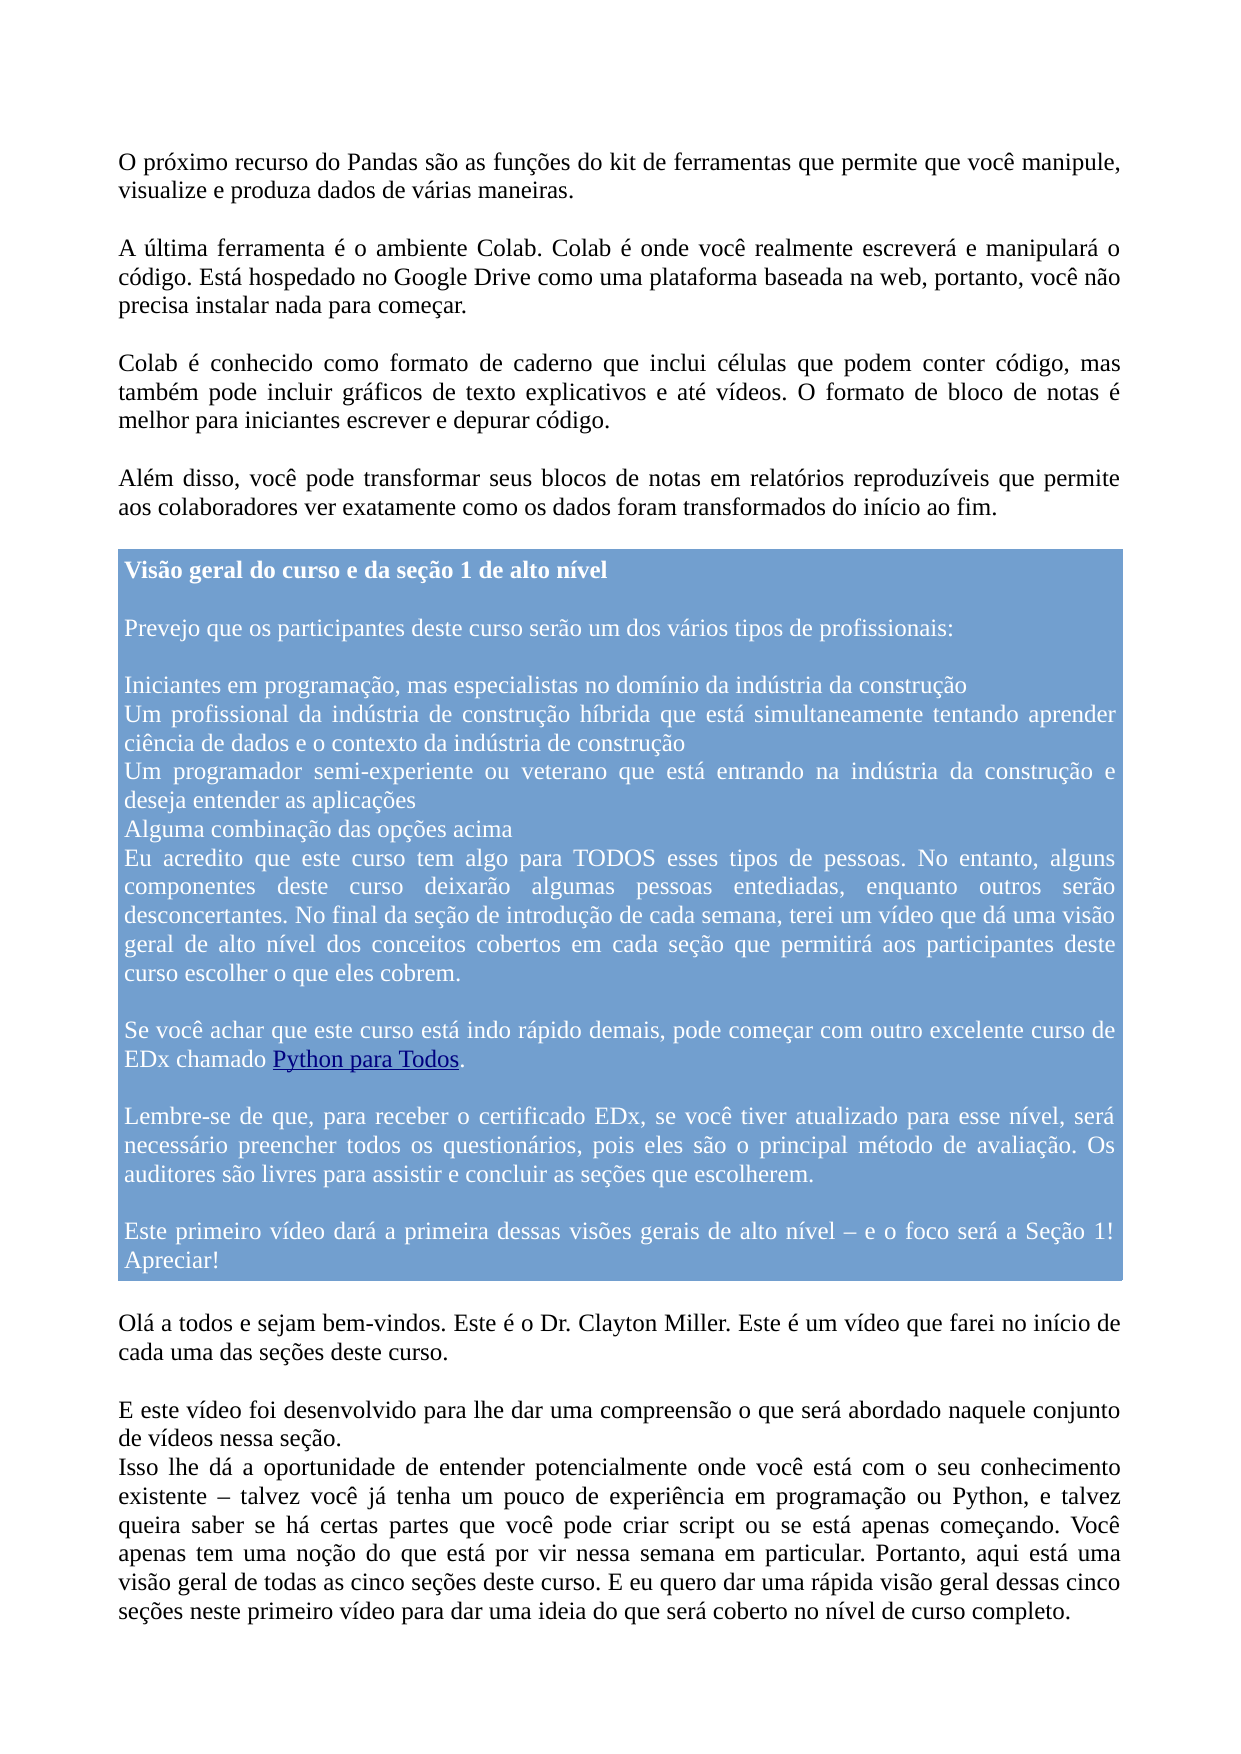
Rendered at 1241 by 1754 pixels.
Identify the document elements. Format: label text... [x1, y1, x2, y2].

text Além disso, você pode transformar seus blocos de notas em relatórios reproduzíveis que permite aos colaboradores ver exatamente como os dados foram transformados do início ao fim. [118, 463, 1122, 521]
text Isso lhe dá a oportunidade de entender potencialmente onde você está com o seu conhecimento existente – talvez você já tenha um pouco de experiência em programação ou Python, e talvez queira saber se há certas partes que você pode criar script ou se está apenas começando. Você apenas tem uma noção do que está por vir nessa semana em particular. Portanto, aqui está uma visão geral de todas as cinco seções deste curso. E eu quero dar uma rápida visão geral dessas cinco seções neste primeiro vídeo para dar uma ideia do que será coberto no nível de curso completo. [118, 1452, 1122, 1625]
text A última ferramenta é o ambiente Colab. Colab é onde você realmente escreverá e manipulará o código. Está hospedado no Google Drive como uma plataforma baseada na web, portanto, você não precisa instalar nada para começar. [118, 233, 1122, 319]
table_header Visão geral do curso e da seção 1 de alto nível Prevejo que os participantes deste curso serão um dos vários tipos de profissionais: Iniciantes em programação, mas especialistas no domínio da indústria da construção Um profissional da indústria de construção híbrida que está simultaneamente tentando aprender ciência de dados e o contexto da indústria de construção Um programador semi-experiente ou veterano que está entrando na indústria da construção e deseja entender as aplicações Alguma combinação das opções acima Eu acredito que este curso tem algo para TODOS esses tipos de pessoas. No entanto, alguns componentes deste curso deixarão algumas pessoas entediadas, enquanto outros serão desconcertantes. No final da seção de introdução de cada semana, terei um vídeo que dá uma visão geral de alto nível dos conceitos cobertos em cada seção que permitirá aos participantes deste curso escolher o que eles cobrem. Se você achar que este curso está indo rápido demais, pode começar com outro excelente curso de EDx chamado Python para Todos. Lembre-se de que, para receber o certificado EDx, se você tiver atualizado para esse nível, será necessário preencher todos os questionários, pois eles são o principal método de avaliação. Os auditores são livres para assistir e concluir as seções que escolherem. Este primeiro vídeo dará a primeira dessas visões gerais de alto nível – e o foco será a Seção 1! Apreciar! [119, 550, 1122, 1280]
text Colab é conhecido como formato de caderno que inclui células que podem conter código, mas também pode incluir gráficos de texto explicativos e até vídeos. O formato de bloco de notas é melhor para iniciantes escrever e depurar código. [118, 348, 1122, 434]
text E este vídeo foi desenvolvido para lhe dar uma compreensão o que será abordado naquele conjunto de vídeos nessa seção. [118, 1395, 1122, 1452]
text O próximo recurso do Pandas são as funções do kit de ferramentas que permite que você manipule, visualize e produza dados de várias maneiras. [118, 147, 1122, 204]
text Olá a todos e sejam bem-vindos. Este é o Dr. Clayton Miller. Este é um vídeo que farei no início de cada uma das seções deste curso. [118, 1308, 1122, 1366]
